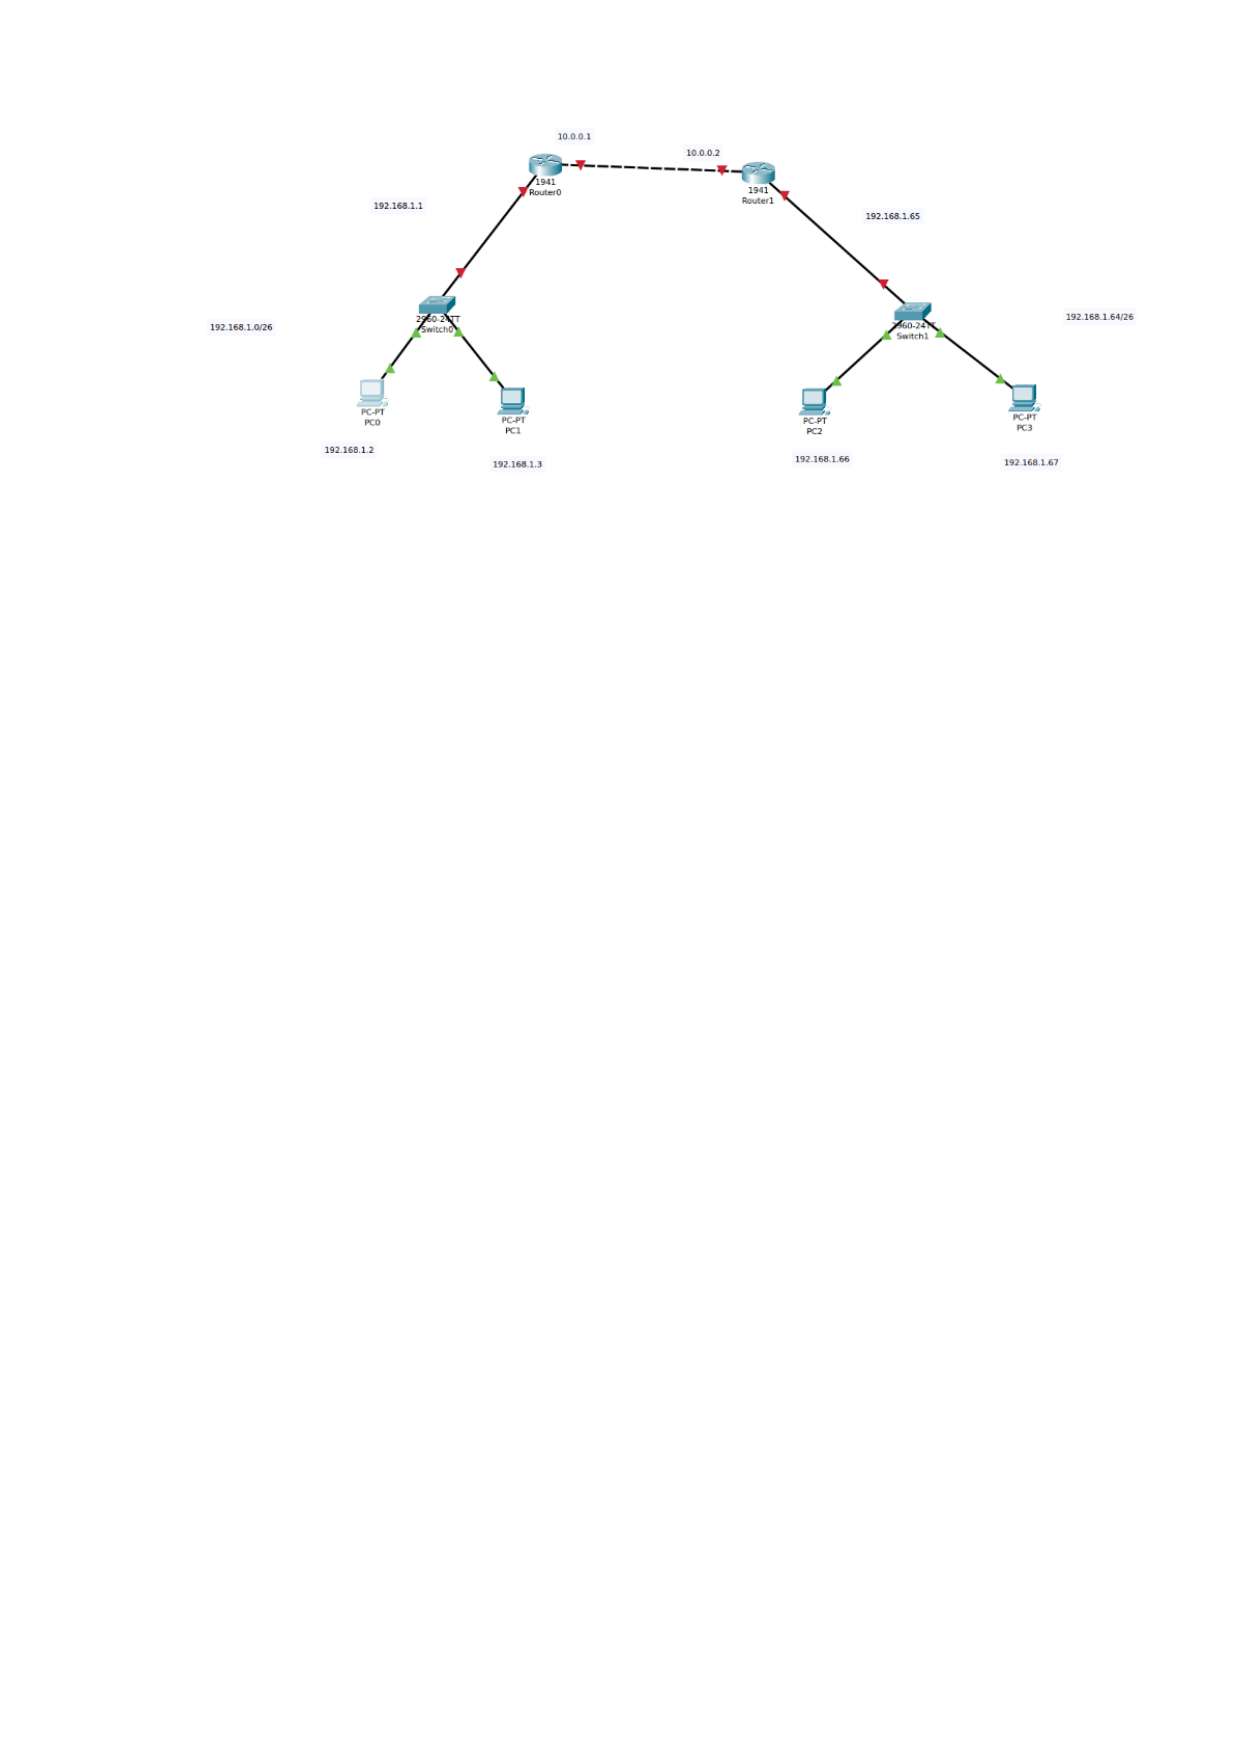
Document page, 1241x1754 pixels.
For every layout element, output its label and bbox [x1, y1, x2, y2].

picture [193, 118, 1158, 489]
